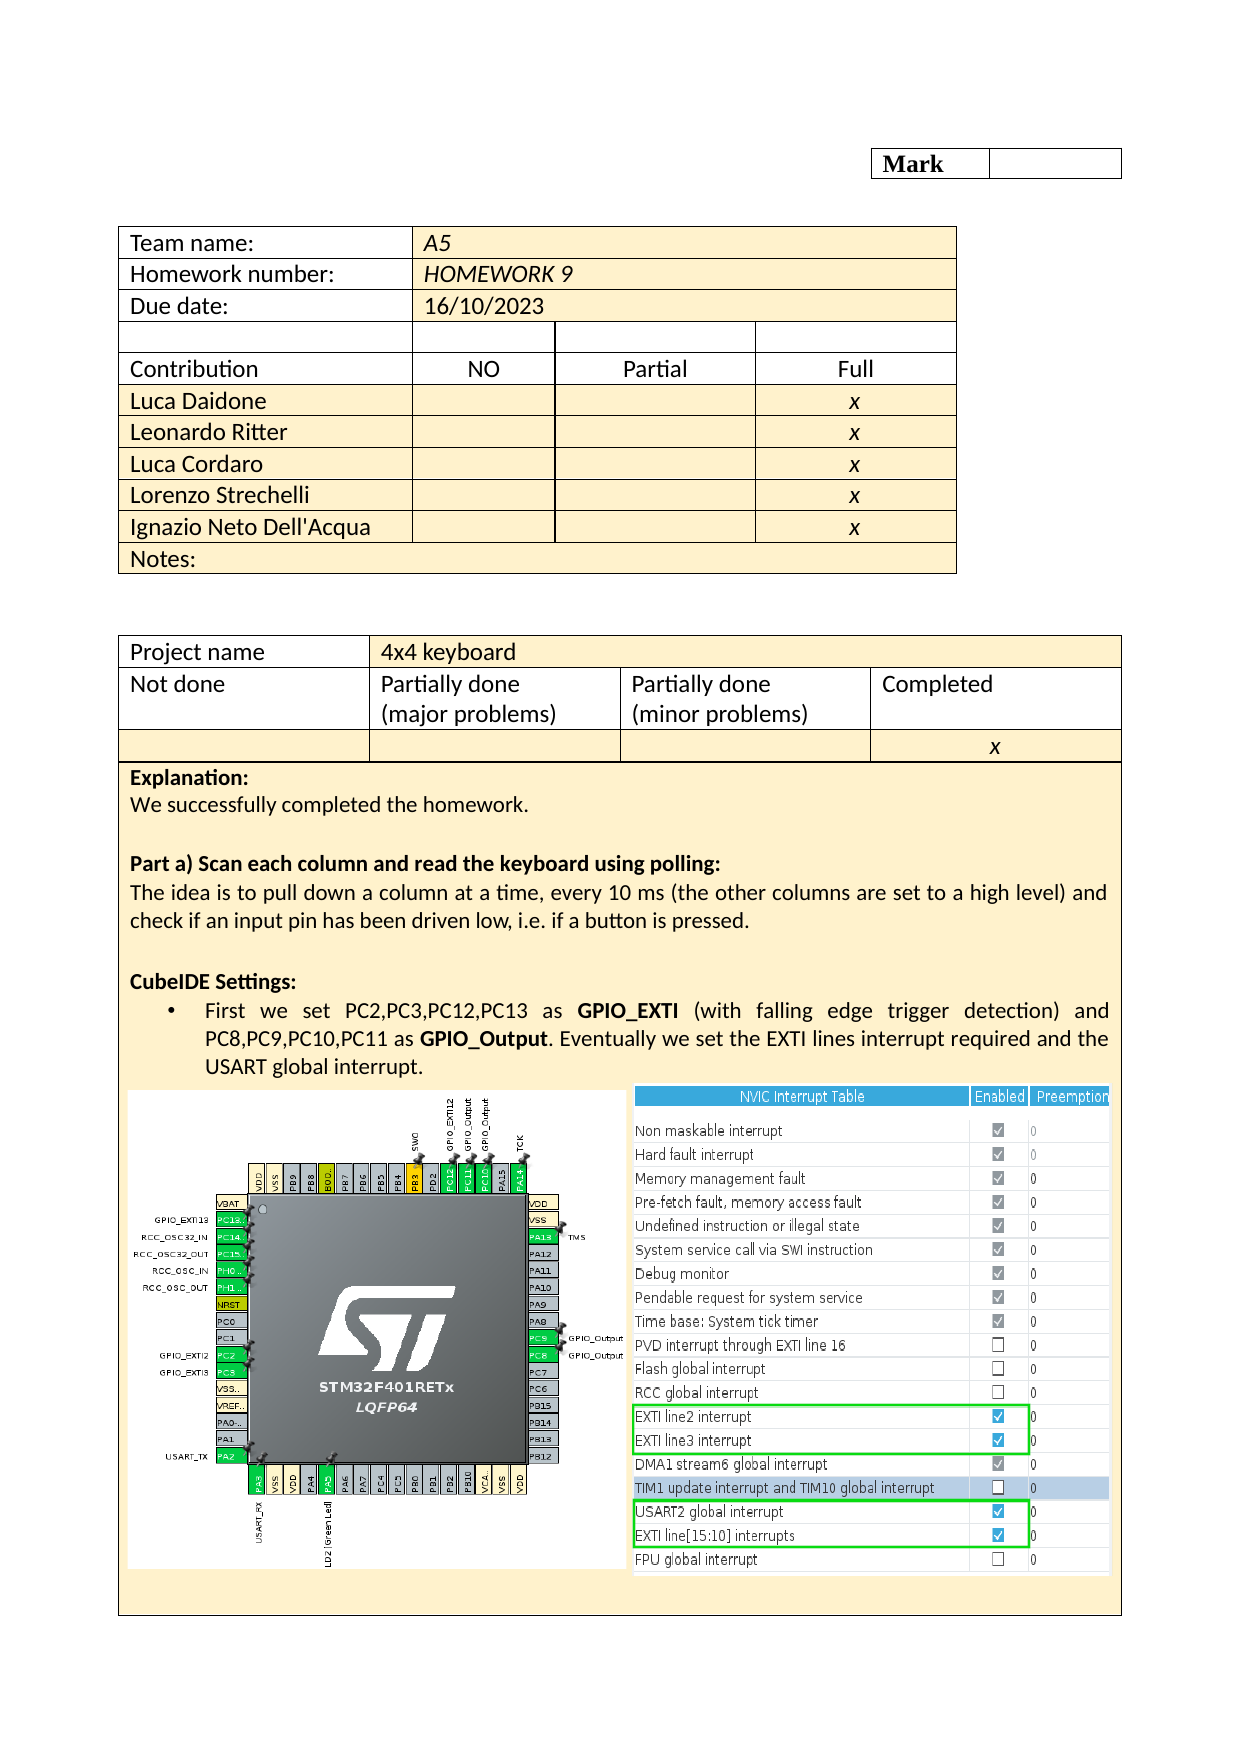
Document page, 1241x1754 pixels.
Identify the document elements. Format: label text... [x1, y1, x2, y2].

table_cell [413, 416, 554, 447]
table_cell x [756, 448, 956, 478]
table_cell Partially done (minor problems) [621, 668, 870, 729]
table_cell Luca Cordaro [119, 448, 412, 478]
table_cell [413, 480, 554, 510]
table_cell [556, 416, 755, 447]
table_cell HOMEWORK 9 [413, 259, 956, 289]
table_cell Partial [556, 353, 755, 384]
table_cell [119, 730, 369, 761]
table_cell [413, 385, 554, 415]
table_cell Not done [119, 668, 369, 729]
table_cell NO [413, 353, 554, 384]
table_cell x [756, 416, 956, 447]
table_cell x [756, 480, 956, 510]
table_cell [370, 730, 620, 761]
table_cell Partially done (major problems) [370, 668, 620, 729]
table_header Team name: [119, 227, 412, 258]
table_cell Ignazio Neto Dell'Acqua [119, 511, 412, 542]
table_cell x [756, 385, 956, 415]
table_cell [413, 322, 554, 352]
table_header A5 [413, 227, 956, 258]
table_cell 16/10/2023 [413, 290, 956, 321]
table_cell [413, 448, 554, 478]
table_cell [556, 385, 755, 415]
table_cell Notes: [119, 543, 956, 573]
table_cell x [756, 511, 956, 542]
table_cell Luca Daidone [119, 385, 412, 415]
table_header Project name [119, 636, 369, 667]
picture [127, 1090, 627, 1569]
table_cell Leonardo Ritter [119, 416, 412, 447]
table_cell [756, 322, 956, 352]
table_header [990, 149, 1121, 177]
table_cell [556, 480, 755, 510]
table_cell Completed [871, 668, 1121, 729]
table_cell [621, 730, 870, 761]
table_header Explanation: We successfully completed the homework. Part a) Scan each column and read the keyboard using polling: The idea is to pull down a column at a time, every 10 ms (the other columns are set to a high level) and check if an input pin has been driven low, i.e. if a button is pressed. CubeIDE Settings: First we set PC2,PC3,PC12,PC13 as GPIO_EXTI (with falling edge trigger detection) and PC8,PC9,PC10,PC11 as GPIO_Output. Eventually we set the EXTI lines interrupt required and the USART global interrupt. [119, 763, 1121, 1614]
table_cell Due date: [119, 290, 412, 321]
table_header Mark [872, 149, 989, 177]
table_cell Contribution [119, 353, 412, 384]
table_cell Homework number: [119, 259, 412, 289]
table_header 4x4 keyboard [370, 636, 1121, 667]
table_cell Full [756, 353, 956, 384]
table_cell [556, 511, 755, 542]
picture [632, 1083, 1113, 1576]
table_cell x [871, 730, 1121, 761]
table_cell Lorenzo Strechelli [119, 480, 412, 510]
table_cell [556, 322, 755, 352]
table_cell [413, 511, 554, 542]
table_cell [119, 322, 412, 352]
table_cell [556, 448, 755, 478]
